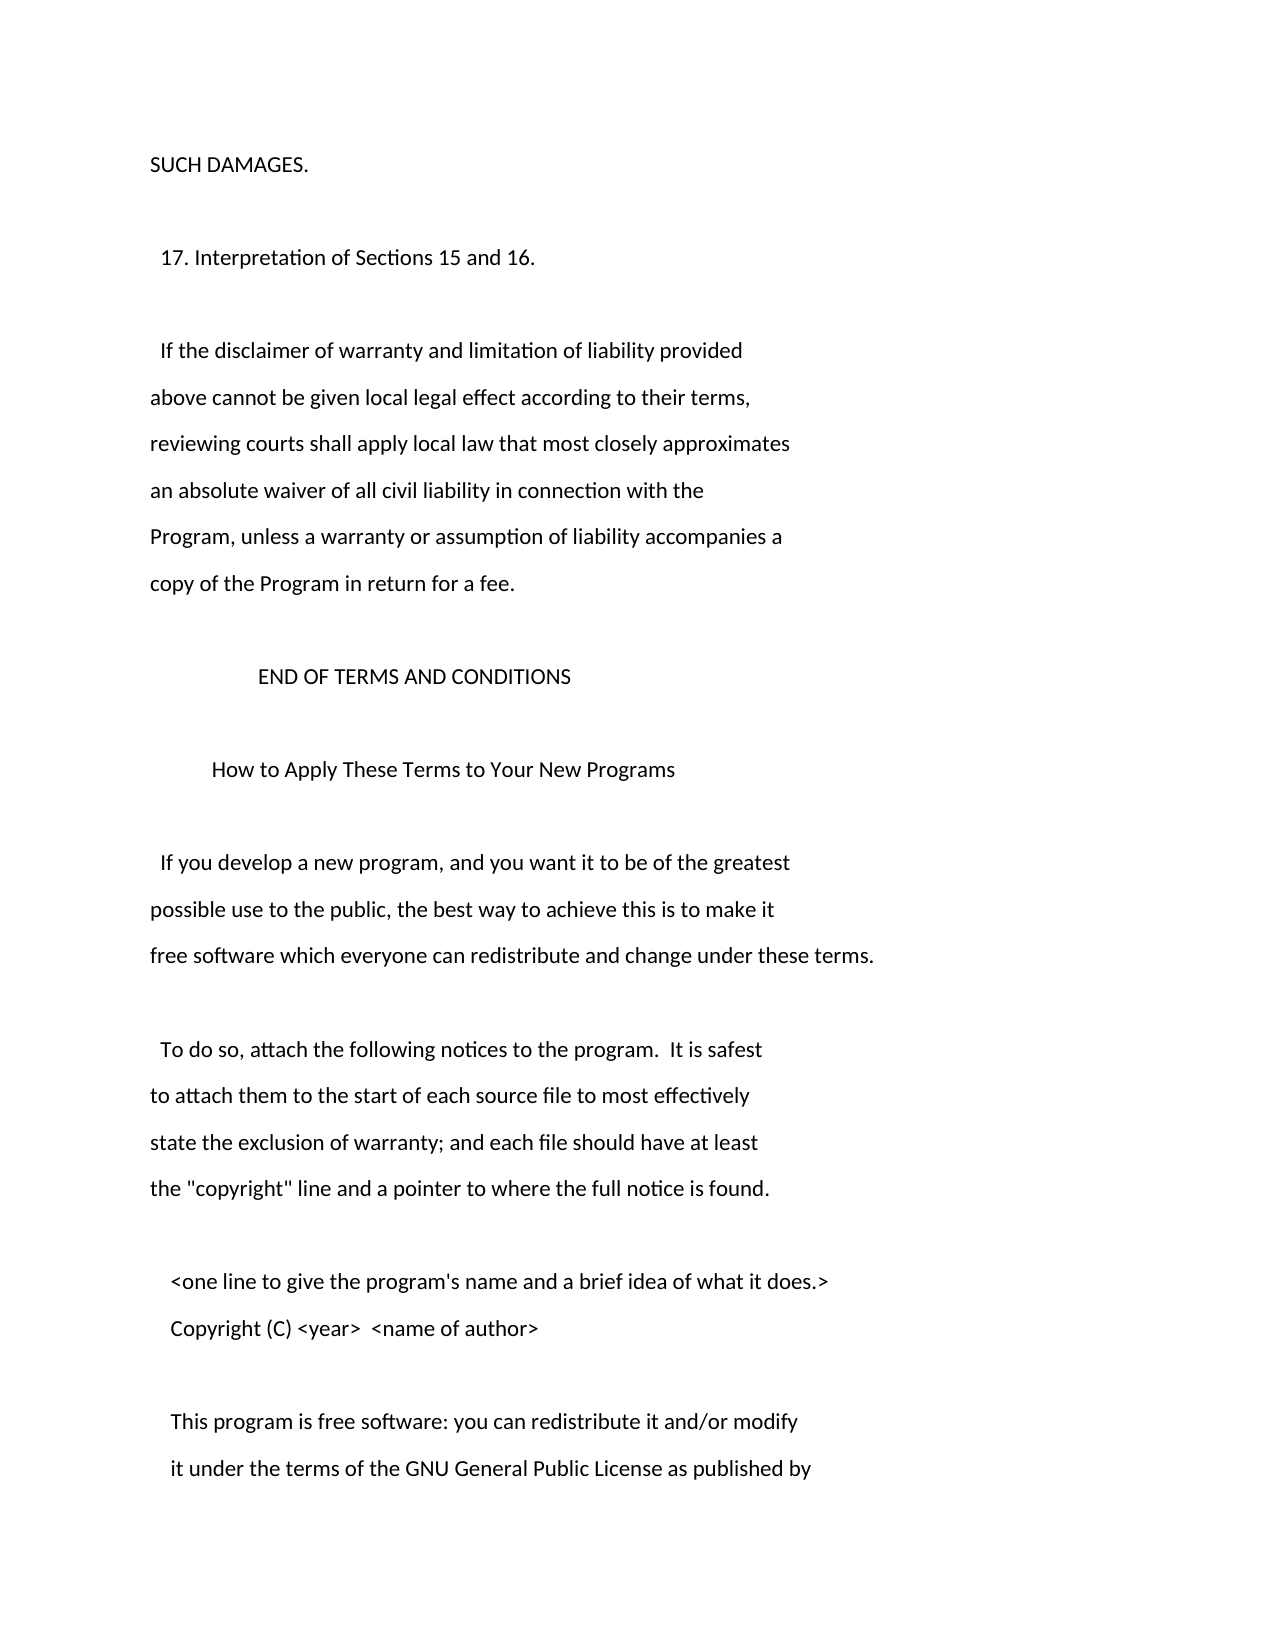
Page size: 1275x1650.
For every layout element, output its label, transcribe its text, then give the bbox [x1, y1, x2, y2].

text the "copyright" line and a pointer to where the full notice is found. [150, 1174, 1125, 1202]
text reviewing courts shall apply local law that most closely approximates [150, 429, 1125, 457]
text If the disclaimer of warranty and limitation of liability provided [150, 336, 1125, 364]
text an absolute waiver of all civil liability in connection with the [150, 476, 1125, 504]
text to attach them to the start of each source file to most effectively [150, 1081, 1125, 1109]
text If you develop a new program, and you want it to be of the greatest [150, 848, 1125, 876]
text END OF TERMS AND CONDITIONS [150, 662, 1125, 690]
text possible use to the public, the best way to achieve this is to make it [150, 895, 1125, 923]
text <one line to give the program's name and a brief idea of what it does.> [150, 1267, 1125, 1296]
text 17. Interpretation of Sections 15 and 16. [150, 243, 1125, 271]
text free software which everyone can redistribute and change under these terms. [150, 942, 1125, 969]
text How to Apply These Terms to Your New Programs [150, 755, 1125, 783]
text copy of the Program in return for a fee. [150, 569, 1125, 597]
text Copyright (C) <year> <name of author> [150, 1314, 1125, 1342]
text above cannot be given local legal effect according to their terms, [150, 383, 1125, 411]
text state the exclusion of warranty; and each file should have at least [150, 1128, 1125, 1156]
text To do so, attach the following notices to the program. It is safest [150, 1035, 1125, 1063]
text Program, unless a warranty or assumption of liability accompanies a [150, 522, 1125, 551]
text SUCH DAMAGES. [150, 150, 1125, 178]
text This program is free software: you can redistribute it and/or modify [150, 1407, 1125, 1435]
text it under the terms of the GNU General Public License as published by [150, 1454, 1125, 1482]
